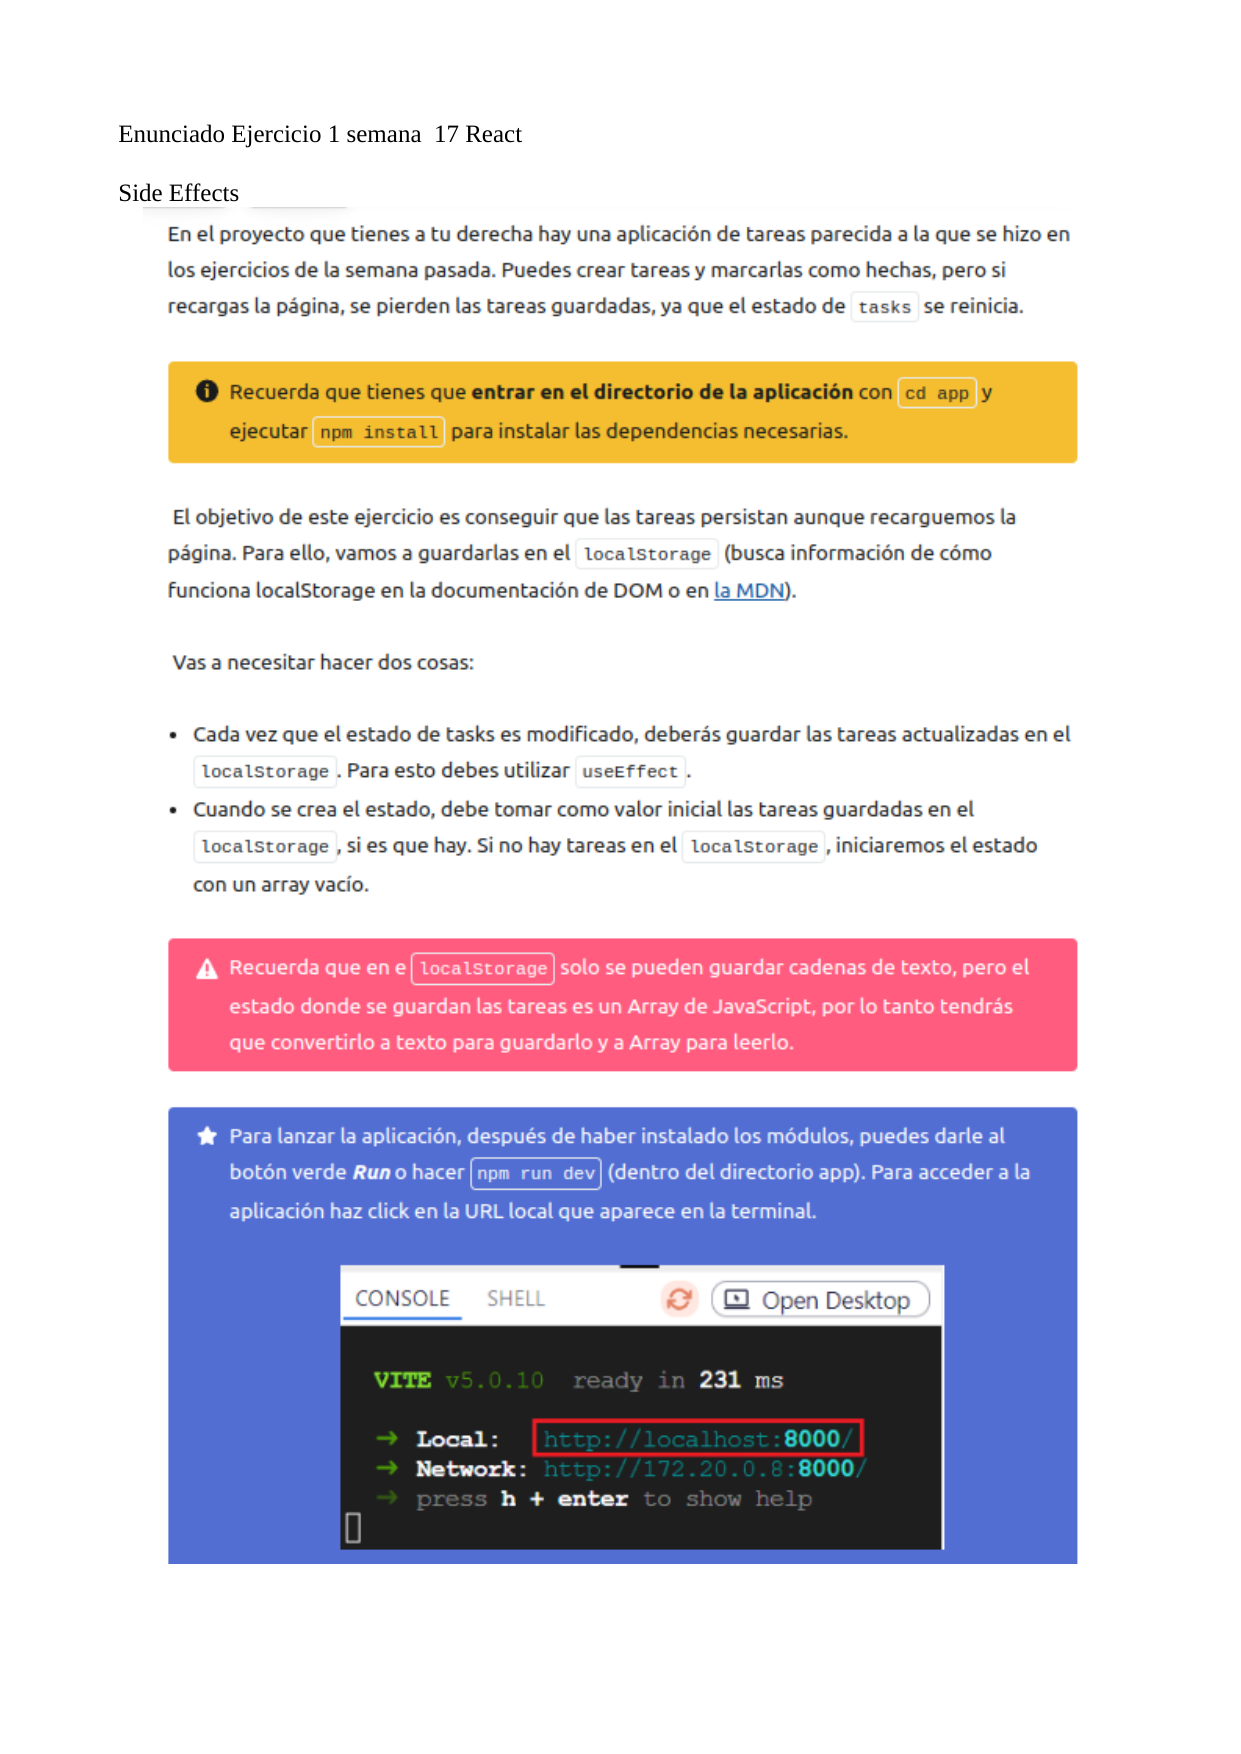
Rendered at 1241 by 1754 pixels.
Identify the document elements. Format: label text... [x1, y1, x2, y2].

text Enunciado Ejercicio 1 semana 17 React [118, 118, 1122, 148]
text Side Effects [118, 177, 1122, 207]
picture [142, 207, 1098, 1564]
